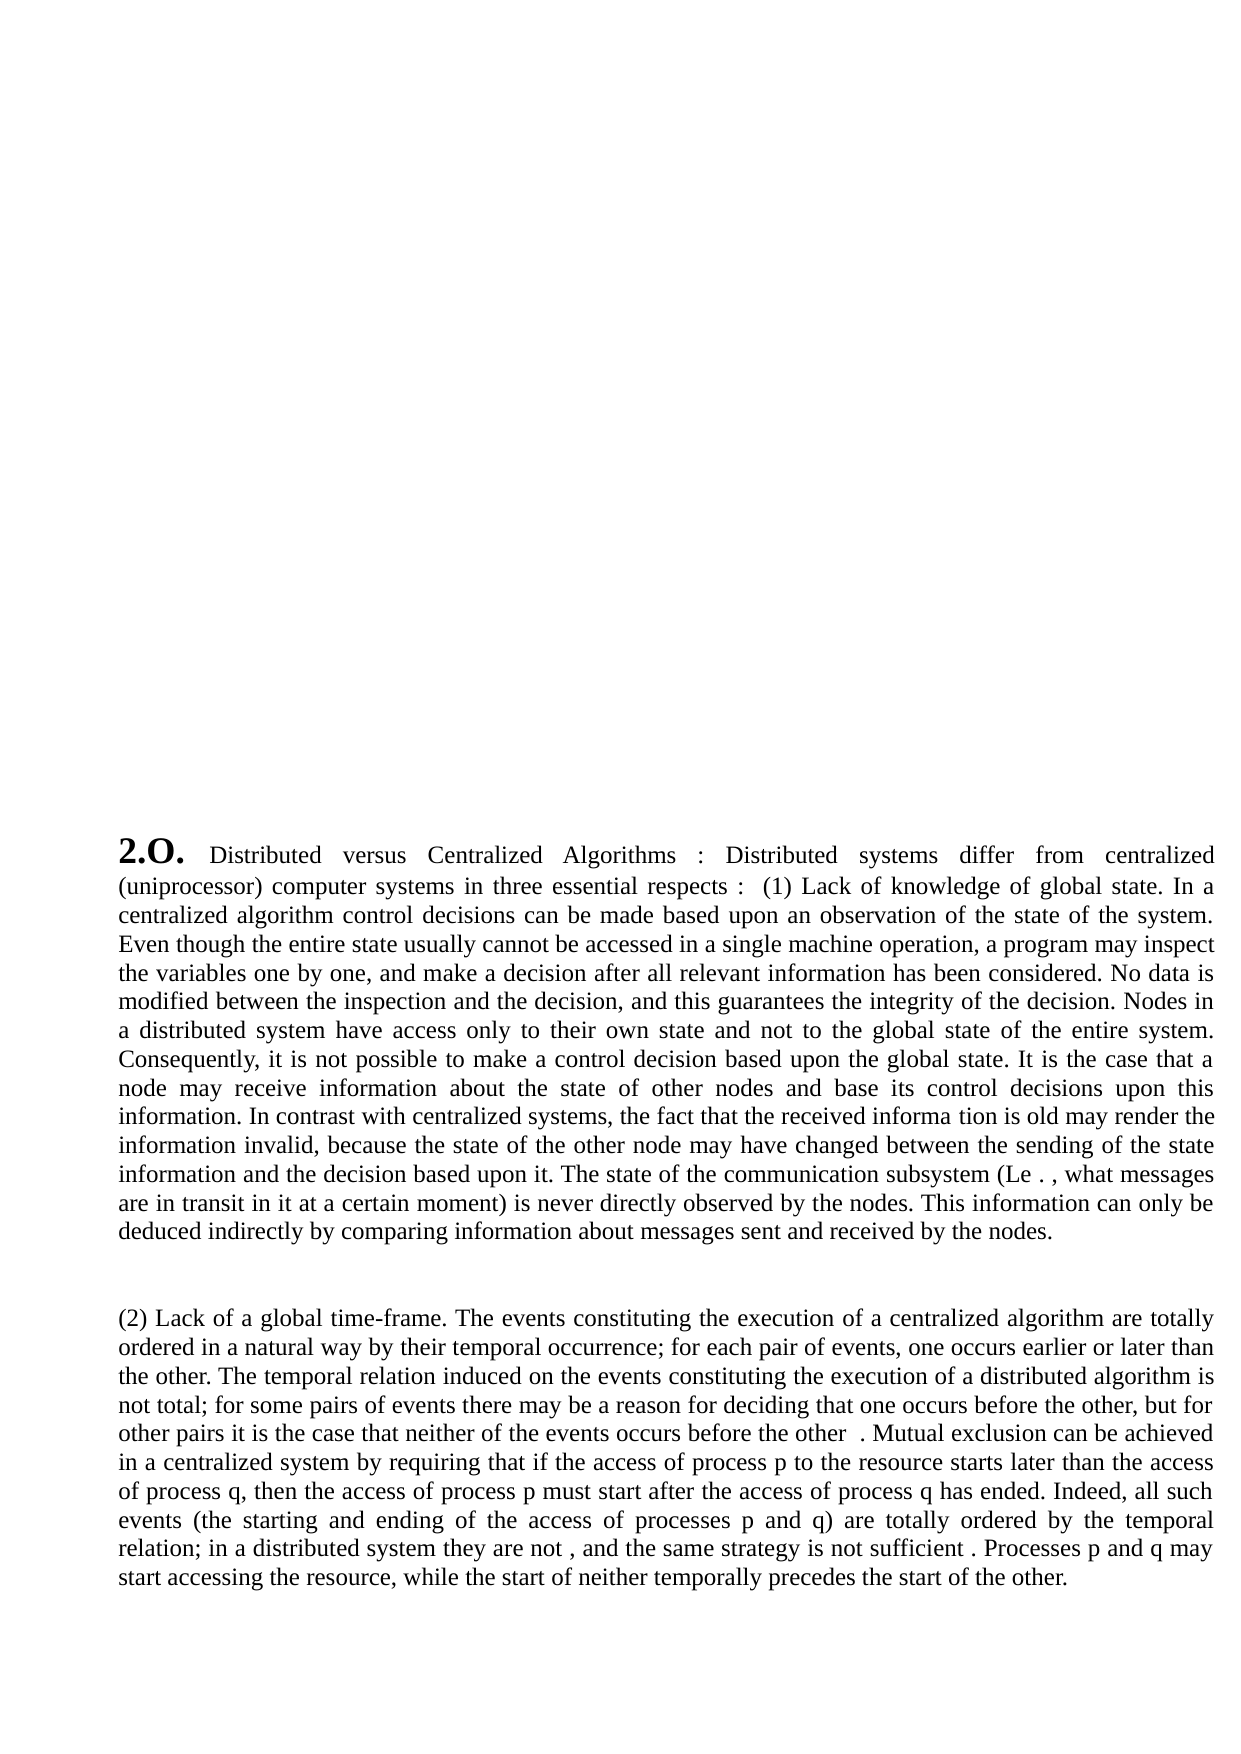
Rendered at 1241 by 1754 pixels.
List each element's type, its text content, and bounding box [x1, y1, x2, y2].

subtitle 2.O. Distributed versus Centralized Algorithms : Distributed systems differ from centralized (uniprocessor) computer systems in three essential respects : (1) Lack of knowledge of global state. In a centralized algorithm control decisions can be made based upon an observation of the state of the system. Even though the entire state usually cannot be accessed in a single machine operation, a program may inspect the variables one by one, and make a decision after all relevant information has been considered. No data is modified between the inspection and the decision, and this guarantees the integrity of the decision. Nodes in a distributed system have access only to their own state and not to the global state of the entire system. Consequently, it is not possible to make a control decision based upon the global state. It is the case that a node may receive information about the state of other nodes and base its control decisions upon this information. In contrast with centralized systems, the fact that the received informa­ tion is old may render the information invalid, because the state of the other node may have changed between the sending of the state information and the decision based upon it. The state of the communication subsystem (Le . , what messages are in transit in it at a certain moment) is never directly observed by the nodes. This information can only be deduced indirectly by comparing information about messages sent and received by the nodes. [118, 828, 1216, 1245]
subtitle (2) Lack of a global time-frame. The events constituting the execution of a centralized algorithm are totally ordered in a natural way by their temporal occurrence; for each pair of events, one occurs earlier or later than the other. The temporal relation induced on the events constituting the execution of a distributed algorithm is not total; for some pairs of events there may be a reason for deciding that one occurs before the other, but for other pairs it is the case that neither of the events occurs before the other . Mutual exclusion can be achieved in a centralized system by requiring that if the access of process p to the resource starts later than the access of process q, then the access of process p must start after the access of process q has ended. Indeed, all such events (the starting and ending of the access of processes p and q) are totally ordered by the temporal relation; in a distributed system they are not , and the same strategy is not sufficient . Processes p and q may start accessing the resource, while the start of neither temporally precedes the start of the other. [118, 1303, 1216, 1591]
